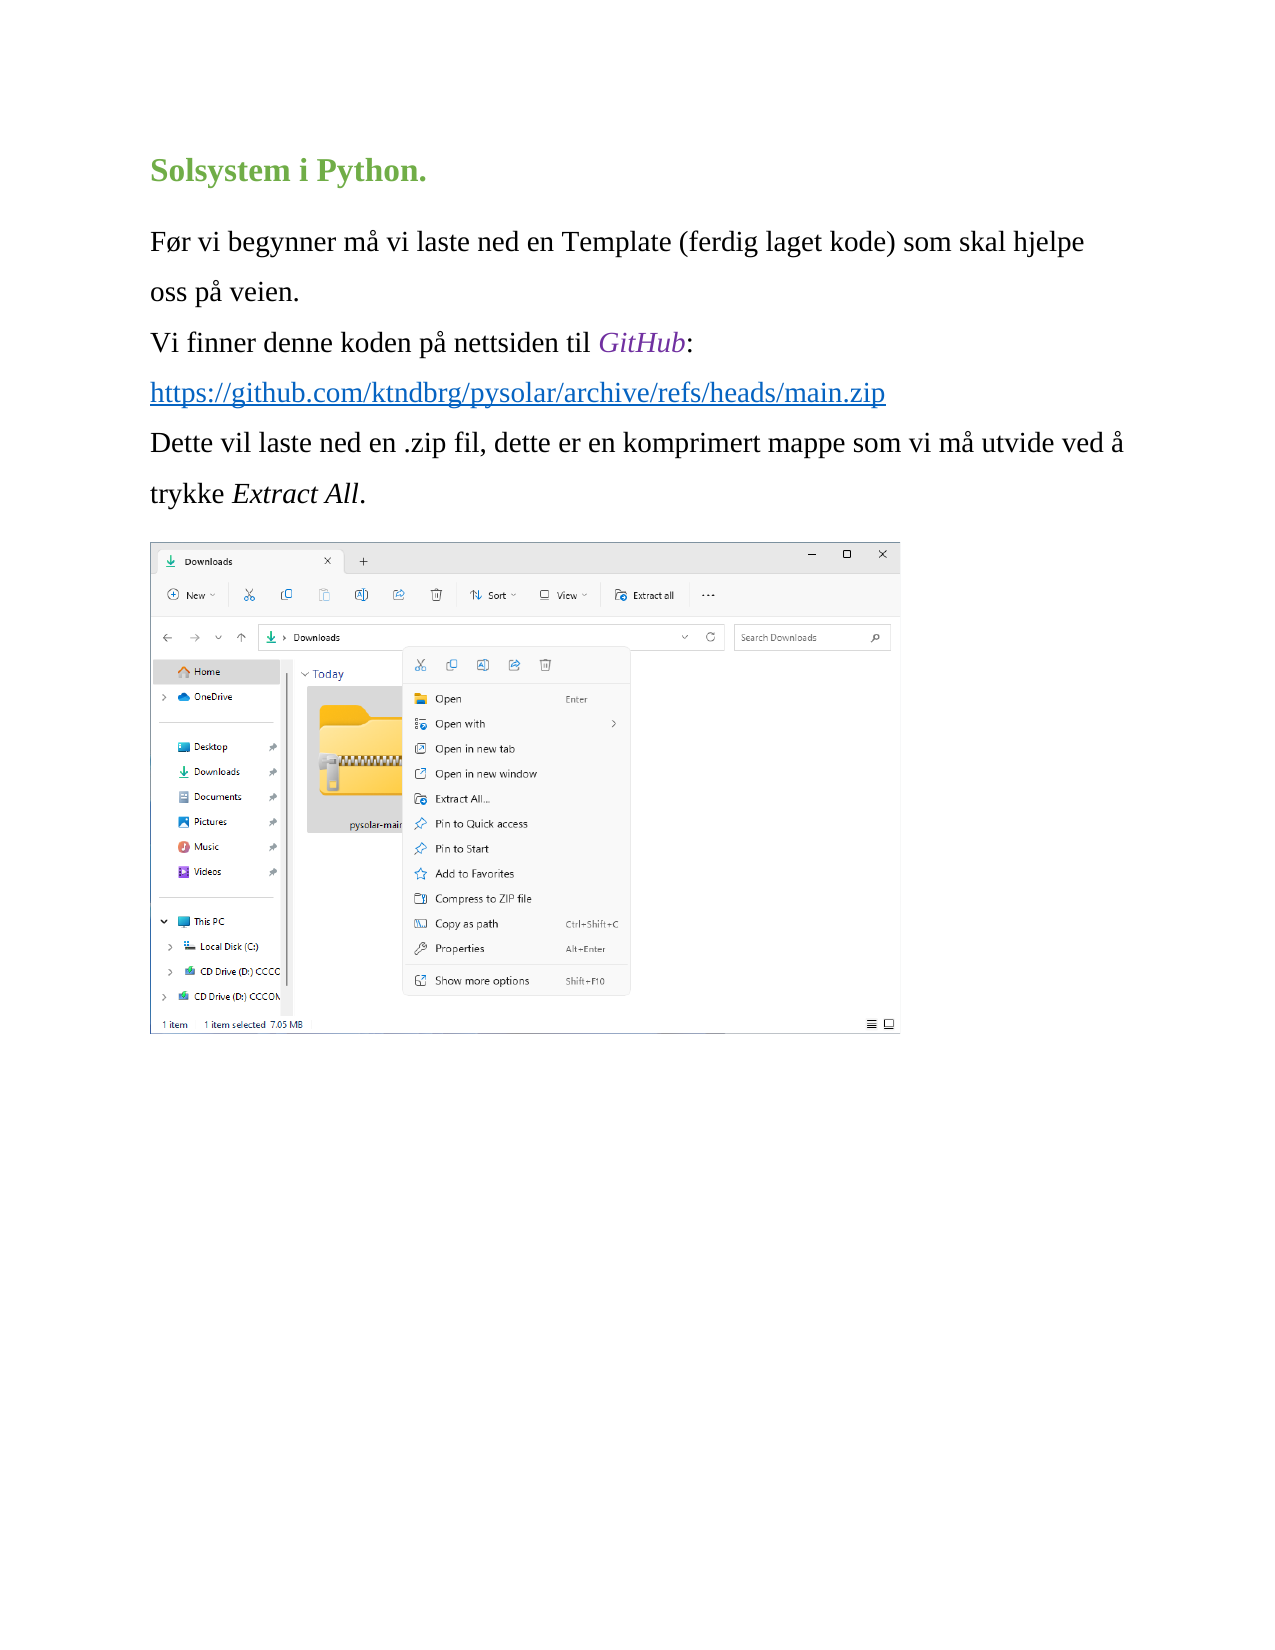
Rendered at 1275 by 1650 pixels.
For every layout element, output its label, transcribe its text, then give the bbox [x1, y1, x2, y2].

picture [150, 542, 901, 1034]
text Før vi begynner må vi laste ned en Template (ferdig laget kode) som skal hjelpe oss på veien. Vi finner denne koden på nettsiden til GitHub: https://github.com/ktndbrg/pysolar/archive/refs/heads/main.zip Dette vil laste ned en .zip fil, dette er en komprimert mappe som vi må utvide ved å trykke Extract All. [150, 224, 1125, 509]
text Solsystem i Python. [150, 150, 1125, 188]
